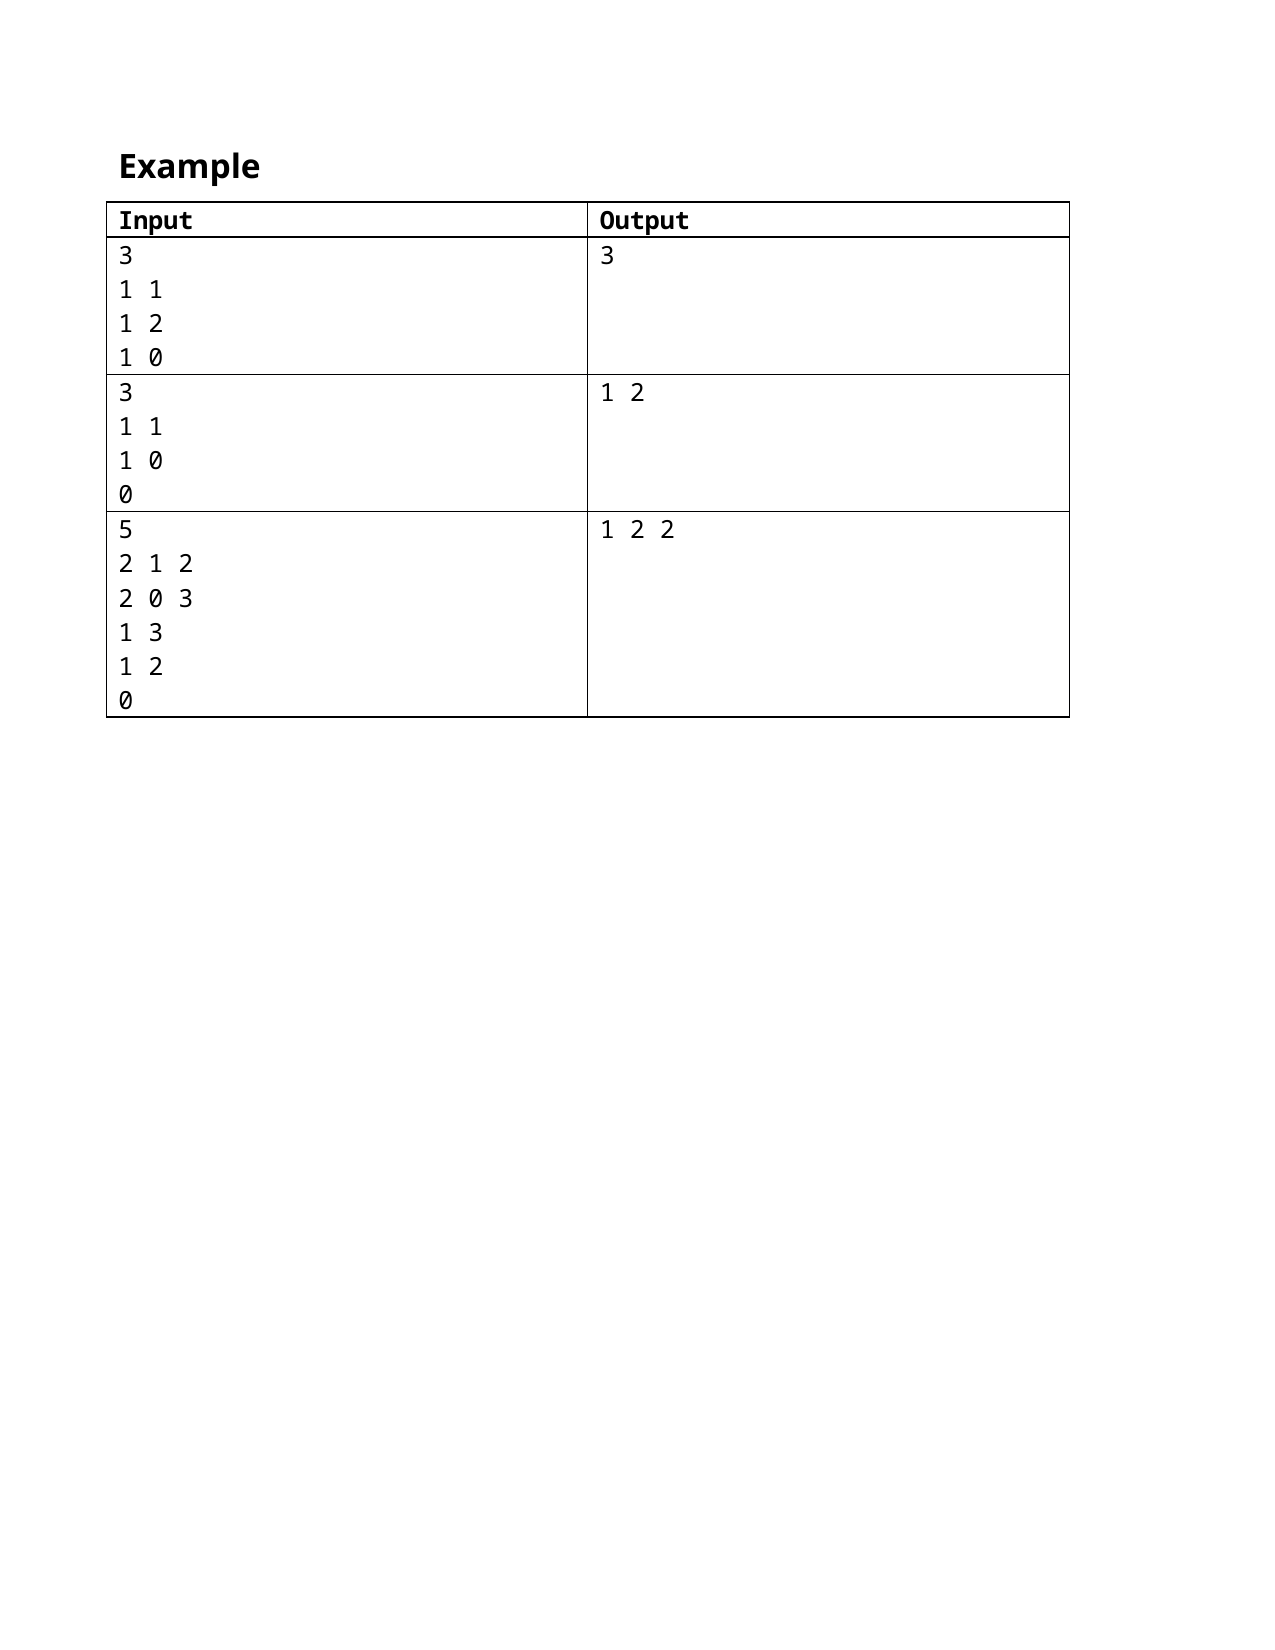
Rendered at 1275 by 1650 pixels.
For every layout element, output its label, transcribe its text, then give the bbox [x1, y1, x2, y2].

table_header Input [107, 203, 587, 236]
table_cell 3 [588, 238, 1069, 374]
table_cell 5 2 1 2 2 0 3 1 3 1 2 0 [107, 512, 587, 716]
table_cell 3 1 1 1 0 0 [107, 375, 587, 511]
table_header Output [588, 203, 1069, 236]
table_cell 1 2 [588, 375, 1069, 511]
table_cell 3 1 1 1 2 1 0 [107, 238, 587, 374]
table_cell 1 2 2 [588, 512, 1069, 716]
subtitle Example [118, 143, 1157, 189]
